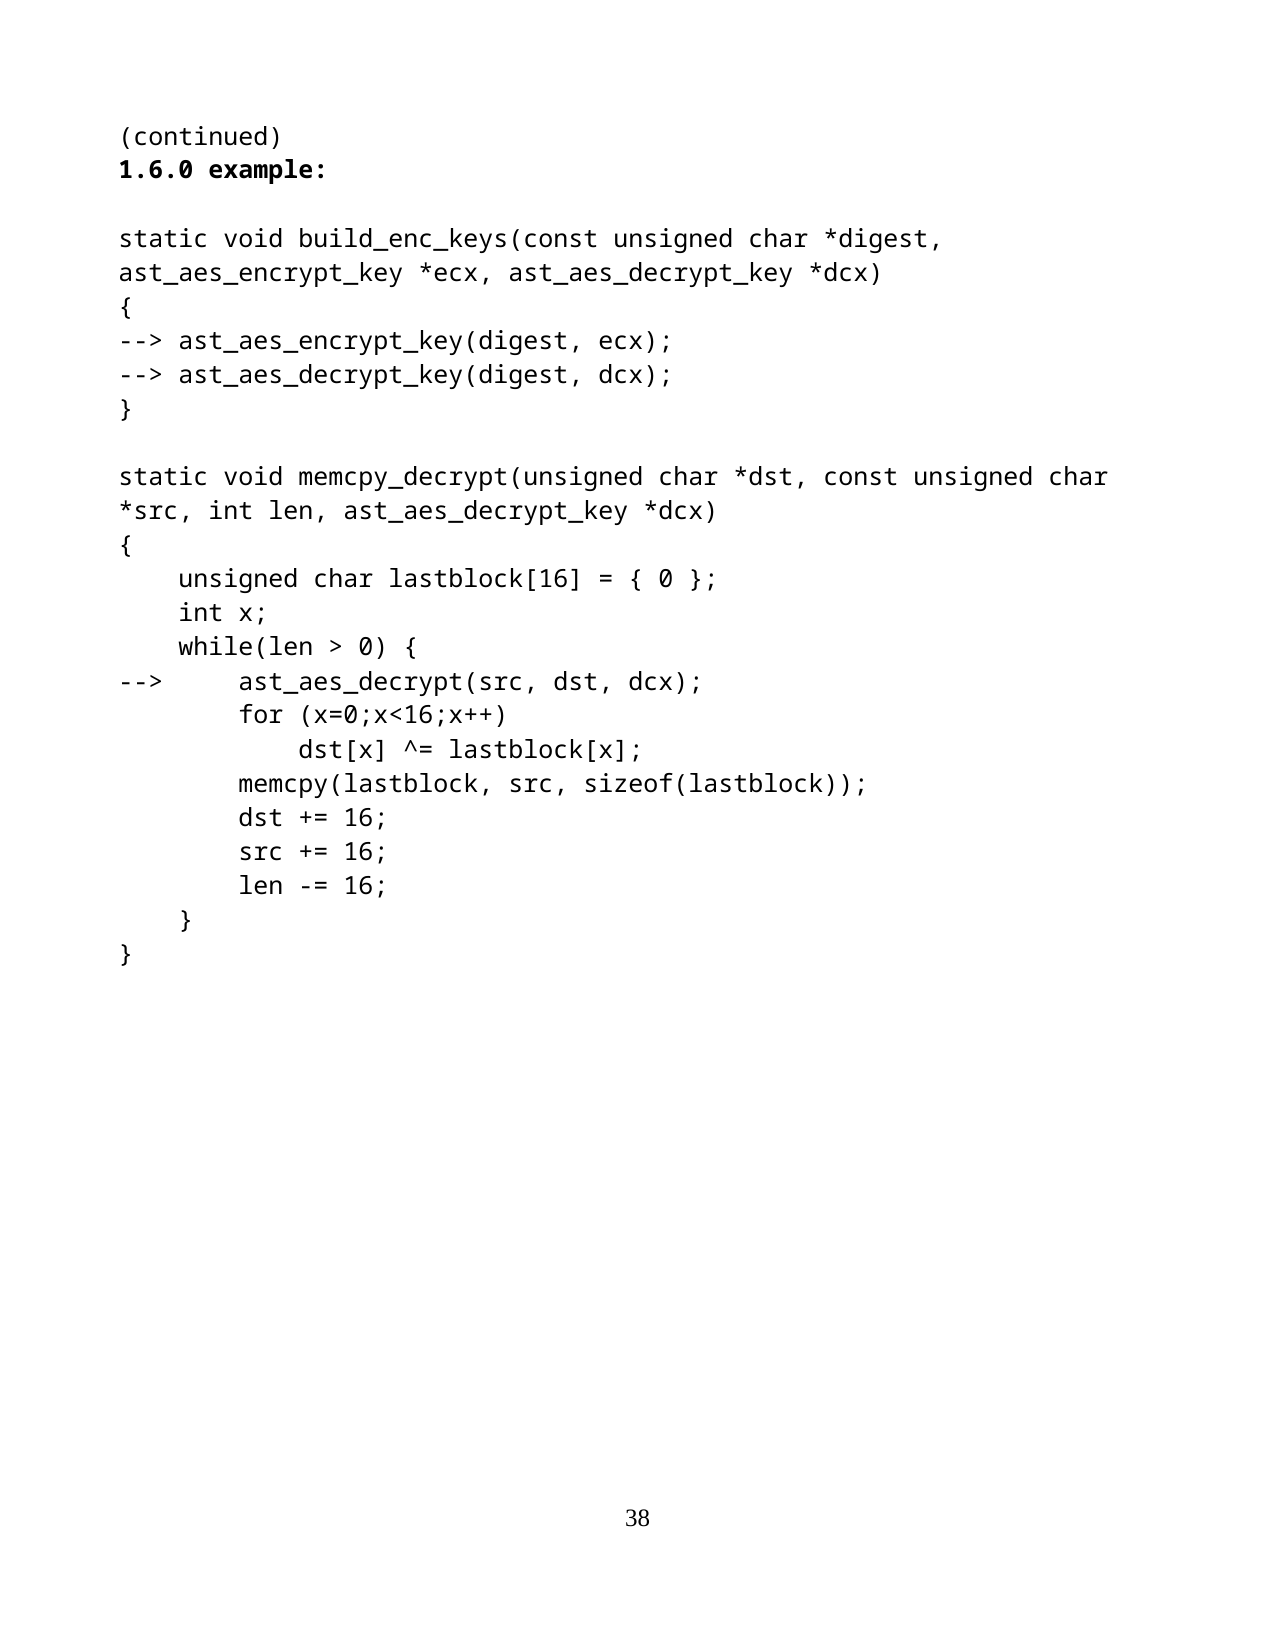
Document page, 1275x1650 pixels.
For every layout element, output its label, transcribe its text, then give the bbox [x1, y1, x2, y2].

text dst += 16; [118, 799, 1157, 833]
text --> ast_aes_decrypt(src, dst, dcx); [118, 663, 1157, 697]
text while(len > 0) { [118, 629, 1157, 663]
text static void build_enc_keys(const unsigned char *digest, ast_aes_encrypt_key *ecx, ast_aes_decrypt_key *dcx) [118, 220, 1157, 288]
text len -= 16; [118, 867, 1157, 902]
text for (x=0;x<16;x++) [118, 697, 1157, 731]
text unsigned char lastblock[16] = { 0 }; [118, 561, 1157, 595]
text static void memcpy_decrypt(unsigned char *dst, const unsigned char *src, int len, ast_aes_decrypt_key *dcx) [118, 459, 1157, 527]
text src += 16; [118, 833, 1157, 867]
text { [118, 527, 1157, 561]
text int x; [118, 595, 1157, 629]
text { [118, 288, 1157, 322]
text --> ast_aes_decrypt_key(digest, dcx); [118, 357, 1157, 391]
text memcpy(lastblock, src, sizeof(lastblock)); [118, 765, 1157, 799]
text } [118, 936, 1157, 970]
text } [118, 391, 1157, 425]
text (continued) [118, 118, 1157, 152]
text } [118, 902, 1157, 936]
text --> ast_aes_encrypt_key(digest, ecx); [118, 322, 1157, 357]
text dst[x] ^= lastblock[x]; [118, 731, 1157, 765]
text 1.6.0 example: [118, 152, 1157, 186]
